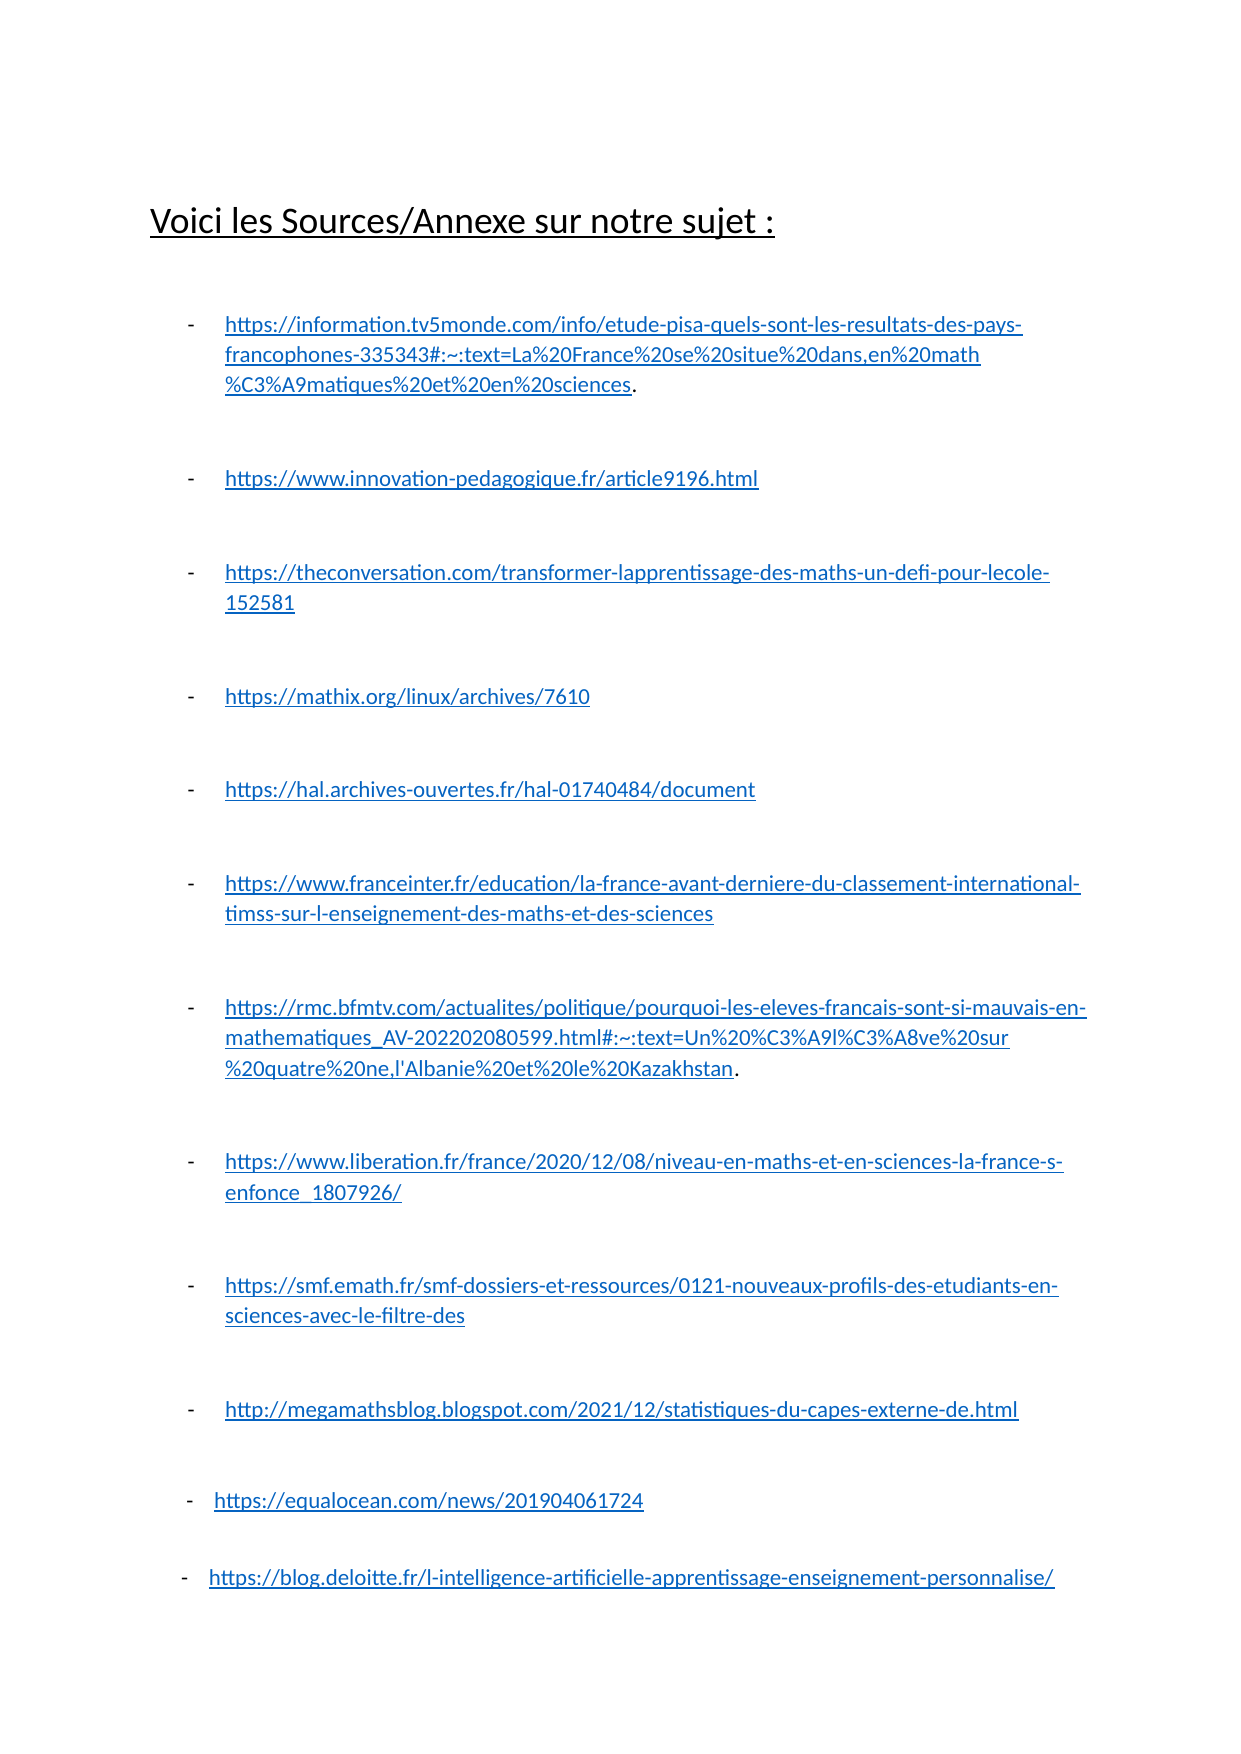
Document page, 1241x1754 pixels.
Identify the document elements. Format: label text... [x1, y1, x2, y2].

text Voici les Sources/Annexe sur notre sujet : [150, 197, 1090, 243]
list https://www.innovation-pedagogique.fr/article9196.html [187, 464, 1090, 492]
list https://theconversation.com/transformer-lapprentissage-des-maths-un-defi-pour-lecole-152581 [187, 558, 1090, 616]
list http://megamathsblog.blogspot.com/2021/12/statistiques-du-capes-externe-de.html [187, 1395, 1090, 1423]
list https://hal.archives-ouvertes.fr/hal-01740484/document [187, 776, 1090, 803]
list https://smf.emath.fr/smf-dossiers-et-ressources/0121-nouveaux-profils-des-etudiants-en-sciences-avec-le-filtre-des [187, 1271, 1090, 1329]
list https://rmc.bfmtv.com/actualites/politique/pourquoi-les-eleves-francais-sont-si-mauvais-en-mathematiques_AV-202202080599.html#:~:text=Un%20%C3%A9l%C3%A8ve%20sur%20quatre%20ne,l'Albanie%20et%20le%20Kazakhstan. [187, 993, 1090, 1082]
list https://information.tv5monde.com/info/etude-pisa-quels-sont-les-resultats-des-pays-francophones-335343#:~:text=La%20France%20se%20situe%20dans,en%20math%C3%A9matiques%20et%20en%20sciences. [187, 310, 1090, 398]
text - https://blog.deloitte.fr/l-intelligence-artificielle-apprentissage-enseignement-personnalise/ [150, 1563, 1090, 1591]
list https://www.franceinter.fr/education/la-france-avant-derniere-du-classement-international-timss-sur-l-enseignement-des-maths-et-des-sciences [187, 869, 1090, 927]
list https://mathix.org/linux/archives/7610 [187, 682, 1090, 710]
list https://www.liberation.fr/france/2020/12/08/niveau-en-maths-et-en-sciences-la-france-s-enfonce_1807926/ [187, 1147, 1090, 1206]
list - https://equalocean.com/news/201904061724 [150, 1486, 1090, 1514]
